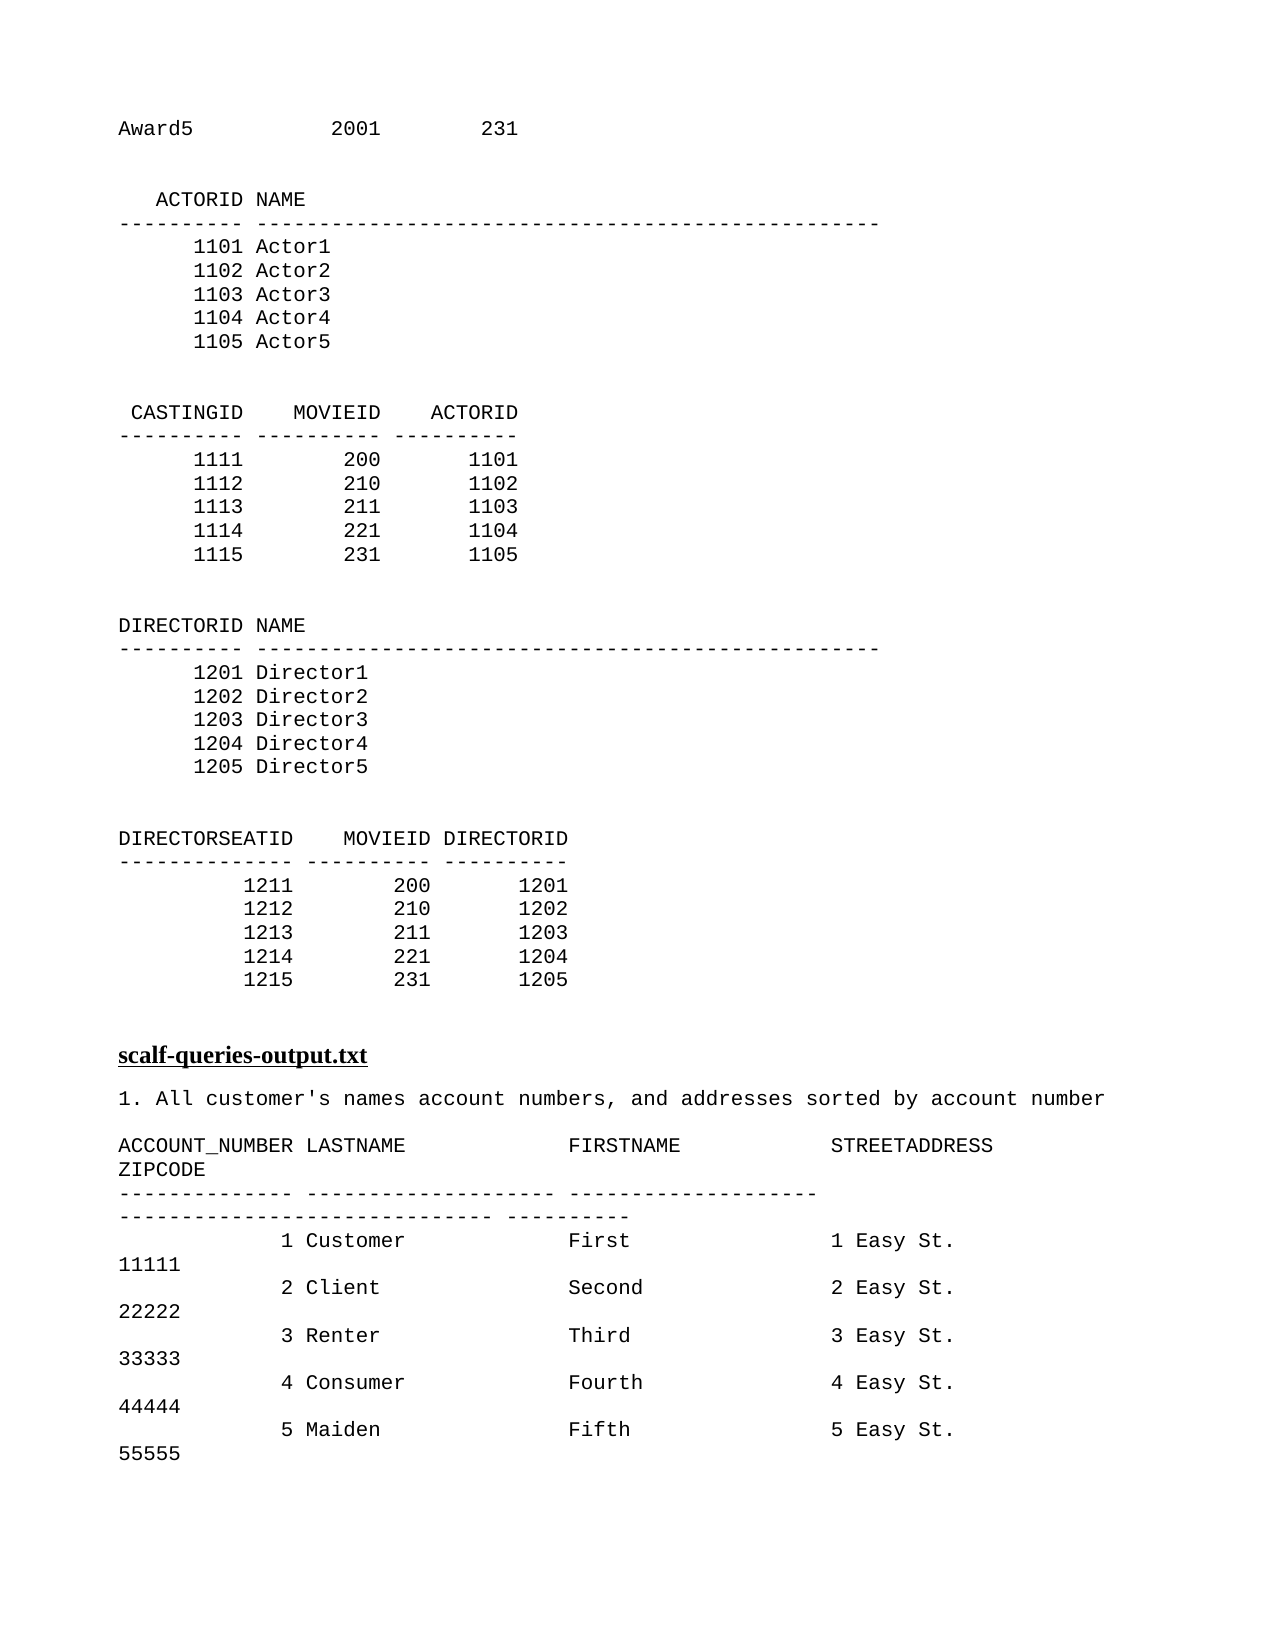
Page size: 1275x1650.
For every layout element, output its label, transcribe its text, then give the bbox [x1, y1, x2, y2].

text 3 Renter Third 3 Easy St. 33333 [118, 1325, 1157, 1372]
text 1202 Director2 [118, 686, 1157, 709]
text CASTINGID MOVIEID ACTORID [118, 402, 1157, 426]
text 2 Client Second 2 Easy St. 22222 [118, 1277, 1157, 1325]
text 1101 Actor1 [118, 236, 1157, 260]
text -------------- ---------- ---------- [118, 851, 1157, 875]
text 1214 221 1204 [118, 946, 1157, 969]
text 1102 Actor2 [118, 260, 1157, 284]
text 1211 200 1201 [118, 875, 1157, 898]
text 1213 211 1203 [118, 922, 1157, 946]
text 1115 231 1105 [118, 544, 1157, 567]
text ACCOUNT_NUMBER LASTNAME FIRSTNAME STREETADDRESS ZIPCODE [118, 1136, 1157, 1183]
text 1204 Director4 [118, 733, 1157, 757]
text 1212 210 1202 [118, 898, 1157, 922]
text 1203 Director3 [118, 709, 1157, 733]
text ACTORID NAME [118, 189, 1157, 213]
text 1103 Actor3 [118, 284, 1157, 307]
text DIRECTORID NAME [118, 615, 1157, 638]
text ---------- -------------------------------------------------- [118, 638, 1157, 662]
text 1105 Actor5 [118, 331, 1157, 354]
text 1113 211 1103 [118, 496, 1157, 520]
text 1112 210 1102 [118, 473, 1157, 496]
text 1201 Director1 [118, 662, 1157, 686]
text 1205 Director5 [118, 757, 1157, 780]
text -------------- -------------------- -------------------- ------------------------------ ---------- [118, 1183, 1157, 1230]
text ---------- -------------------------------------------------- [118, 213, 1157, 236]
text 1. All customer's names account numbers, and addresses sorted by account number [118, 1088, 1157, 1112]
text Award5 2001 231 [118, 118, 1157, 142]
text scalf-queries-output.txt [118, 1041, 1157, 1069]
text 5 Maiden Fifth 5 Easy St. 55555 [118, 1419, 1157, 1467]
text 1104 Actor4 [118, 307, 1157, 331]
text ---------- ---------- ---------- [118, 426, 1157, 449]
text DIRECTORSEATID MOVIEID DIRECTORID [118, 827, 1157, 851]
text 1215 231 1205 [118, 969, 1157, 993]
text 1111 200 1101 [118, 449, 1157, 473]
text 1 Customer First 1 Easy St. 11111 [118, 1230, 1157, 1277]
text 1114 221 1104 [118, 520, 1157, 544]
text 4 Consumer Fourth 4 Easy St. 44444 [118, 1372, 1157, 1419]
